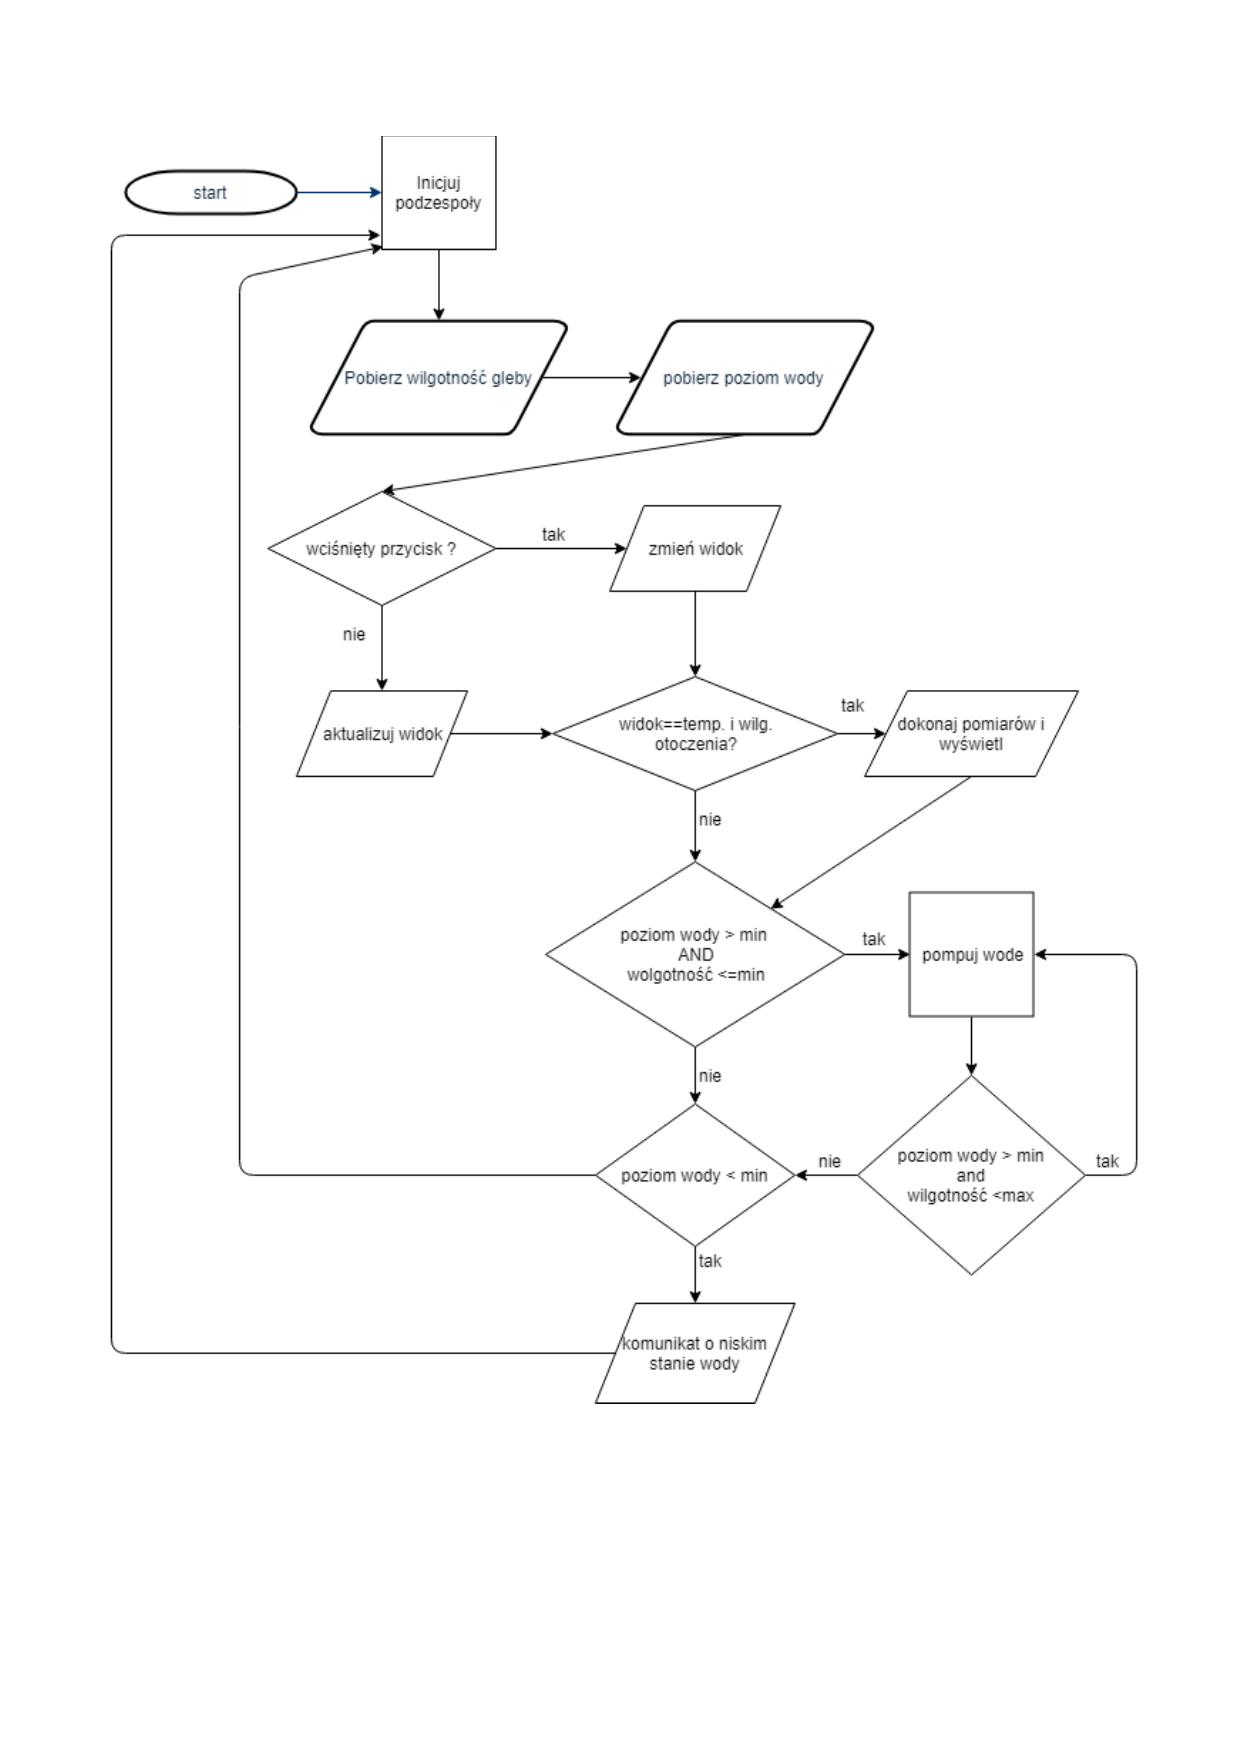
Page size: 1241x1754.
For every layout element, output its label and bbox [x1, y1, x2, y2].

picture [101, 136, 1149, 1404]
